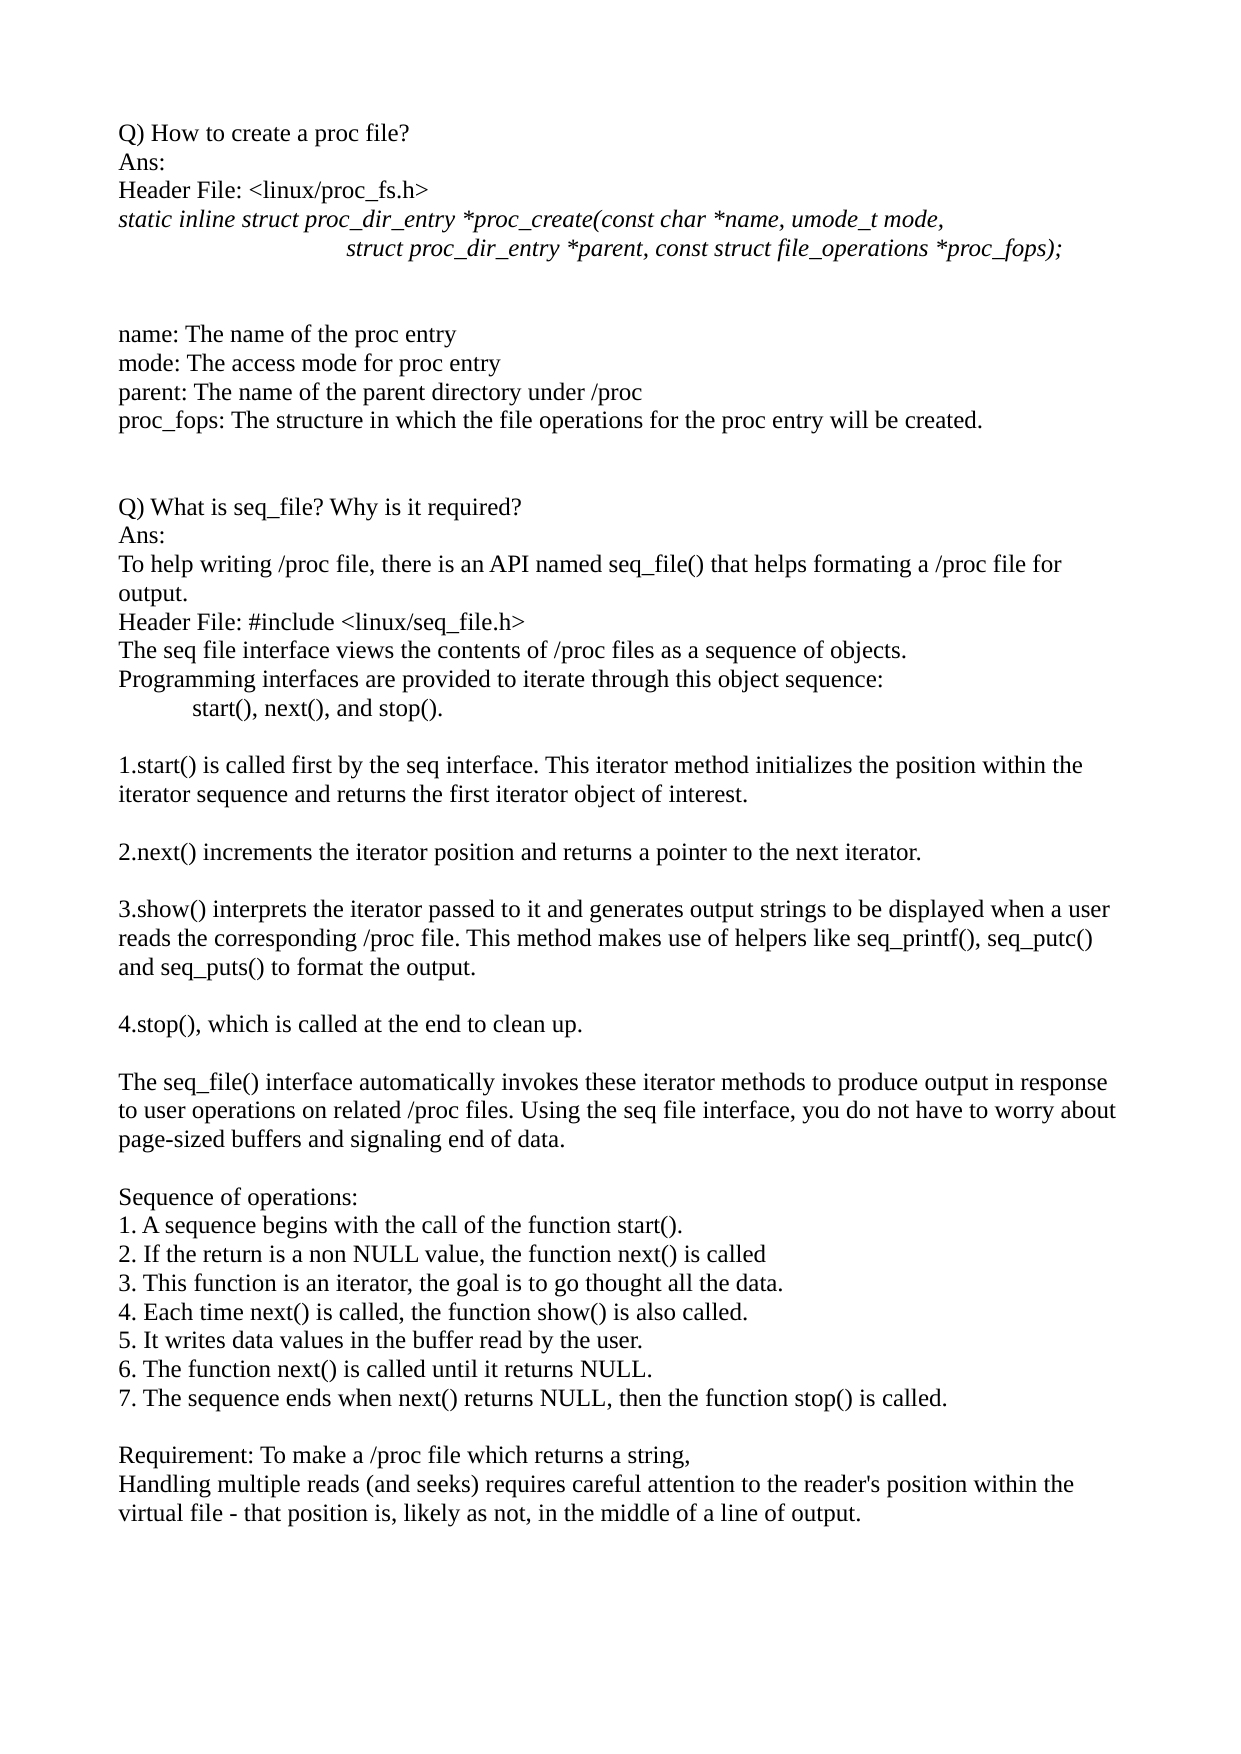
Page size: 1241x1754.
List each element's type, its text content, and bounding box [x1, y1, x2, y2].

text proc_fops: The structure in which the file operations for the proc entry will be created. [118, 406, 1122, 434]
text Ans: [118, 147, 1122, 176]
text Handling multiple reads (and seeks) requires careful attention to the reader's position within the virtual file - that position is, likely as not, in the middle of a line of output. [118, 1469, 1122, 1527]
text name: The name of the proc entry [118, 319, 1122, 348]
text 7. The sequence ends when next() returns NULL, then the function stop() is called. [118, 1383, 1122, 1412]
text Programming interfaces are provided to iterate through this object sequence: [118, 664, 1122, 693]
text Q) How to create a proc file? [118, 118, 1122, 147]
text 2.next() increments the iterator position and returns a pointer to the next iterator. [118, 837, 1122, 866]
text 2. If the return is a non NULL value, the function next() is called [118, 1239, 1122, 1268]
text The seq file interface views the contents of /proc files as a sequence of objects. [118, 636, 1122, 664]
text 4. Each time next() is called, the function show() is also called. [118, 1297, 1122, 1326]
text static inline struct proc_dir_entry *proc_create(const char *name, umode_t mode, [118, 204, 1122, 233]
text Header File: #include <linux/seq_file.h> [118, 607, 1122, 636]
text 3. This function is an iterator, the goal is to go thought all the data. [118, 1268, 1122, 1297]
text Sequence of operations: [118, 1182, 1122, 1211]
text The seq_file() interface automatically invokes these iterator methods to produce output in response to user operations on related /proc files. Using the seq file interface, you do not have to worry about page-sized buffers and signaling end of data. [118, 1067, 1122, 1153]
text 6. The function next() is called until it returns NULL. [118, 1354, 1122, 1383]
text To help writing /proc file, there is an API named seq_file() that helps formating a /proc file for output. [118, 549, 1122, 607]
text 5. It writes data values in the buffer read by the user. [118, 1326, 1122, 1354]
text struct proc_dir_entry *parent, const struct file_operations *proc_fops); [118, 233, 1122, 262]
text 1. A sequence begins with the call of the function start(). [118, 1211, 1122, 1239]
text 3.show() interprets the iterator passed to it and generates output strings to be displayed when a user reads the corresponding /proc file. This method makes use of helpers like seq_printf(), seq_putc() and seq_puts() to format the output. [118, 894, 1122, 981]
text start(), next(), and stop(). [118, 693, 1122, 722]
text 4.stop(), which is called at the end to clean up. [118, 1009, 1122, 1038]
text Ans: [118, 521, 1122, 549]
text mode: The access mode for proc entry [118, 348, 1122, 377]
text Requirement: To make a /proc file which returns a string, [118, 1441, 1122, 1469]
text Header File: <linux/proc_fs.h> [118, 176, 1122, 204]
text Q) What is seq_file? Why is it required? [118, 492, 1122, 521]
text parent: The name of the parent directory under /proc [118, 377, 1122, 406]
text 1.start() is called first by the seq interface. This iterator method initializes the position within the iterator sequence and returns the first iterator object of interest. [118, 751, 1122, 808]
